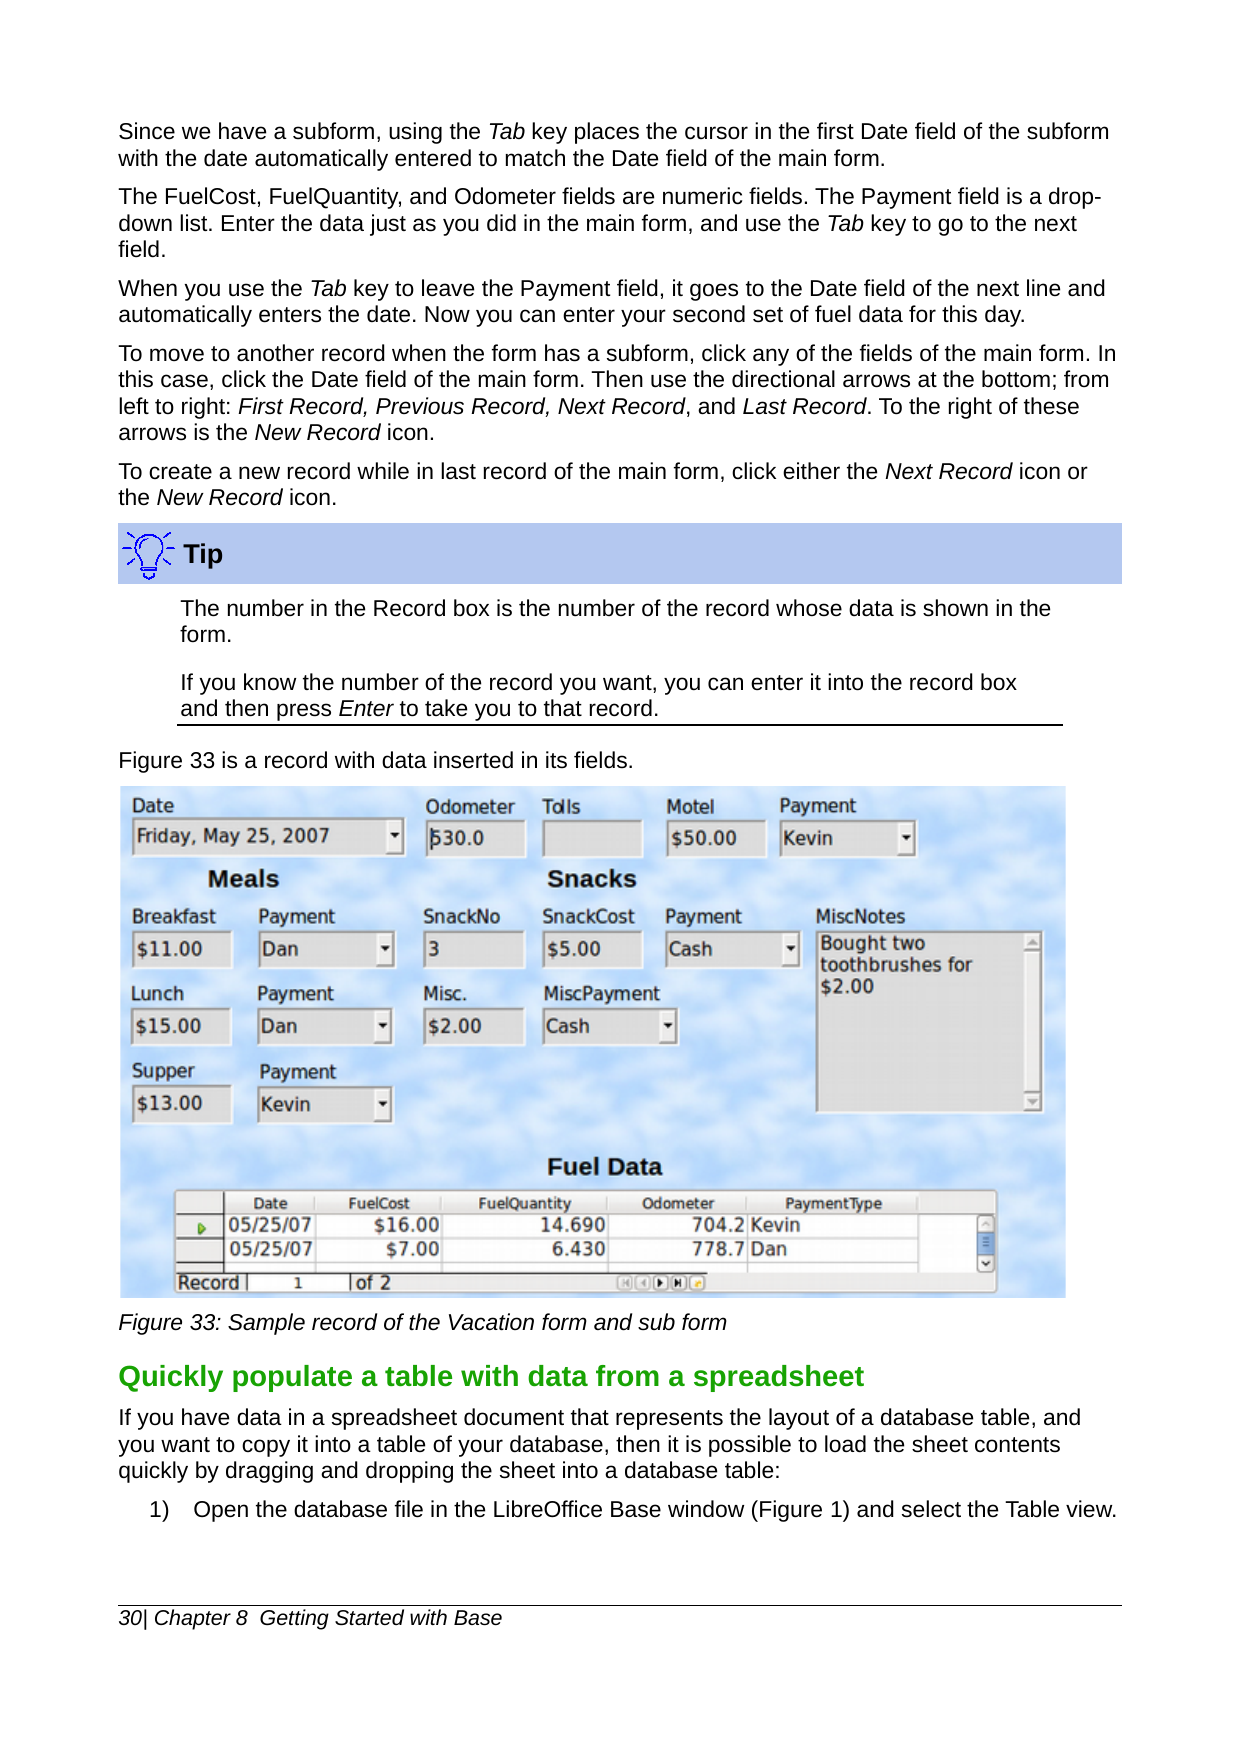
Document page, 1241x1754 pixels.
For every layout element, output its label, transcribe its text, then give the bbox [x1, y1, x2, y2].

text To create a new record while in last record of the main form, click either the Next Record icon or the New Record icon. [118, 458, 1122, 511]
list Open the database file in the LibreOffice Base window (Figure 1) and select the Table view. [169, 1496, 1122, 1522]
picture [120, 786, 1066, 1298]
text Since we have a subform, using the Tab key places the cursor in the first Date field of the subform with the date automatically entered to match the Date field of the main form. [118, 118, 1122, 171]
picture [119, 524, 179, 584]
text The number in the Record box is the number of the record whose data is shown in the form. [177, 592, 1063, 648]
text Figure 33 is a record with data inserted in its fields. [118, 747, 1122, 774]
subtitle Tip [118, 523, 1122, 584]
text If you have data in a spreadsheet document that represents the layout of a database table, and you want to copy it into a table of your database, then it is possible to load the sheet contents quickly by dragging and dropping the sheet into a database table: [118, 1404, 1122, 1483]
text Figure 33: Sample record of the Vacation form and sub form [118, 1309, 1068, 1335]
text The FuelCost, FuelQuantity, and Odometer fields are numeric fields. The Payment field is a drop-down list. Enter the data just as you did in the main form, and use the Tab key to go to the next field. [118, 183, 1122, 262]
text When you use the Tab key to leave the Payment field, it goes to the Date field of the next line and automatically enters the date. Now you can enter your second set of fuel data for this day. [118, 275, 1122, 328]
subtitle Quickly populate a table with data from a spreadsheet [118, 1359, 1122, 1392]
text To move to another record when the form has a subform, click any of the fields of the main form. In this case, click the Date field of the main form. Then use the directional arrows at the bottom; from left to right: First Record, Previous Record, Next Record, and Last Record. To the right of these arrows is the New Record icon. [118, 340, 1122, 446]
text If you know the number of the record you want, you can enter it into the record box and then press Enter to take you to that record. [177, 666, 1063, 724]
